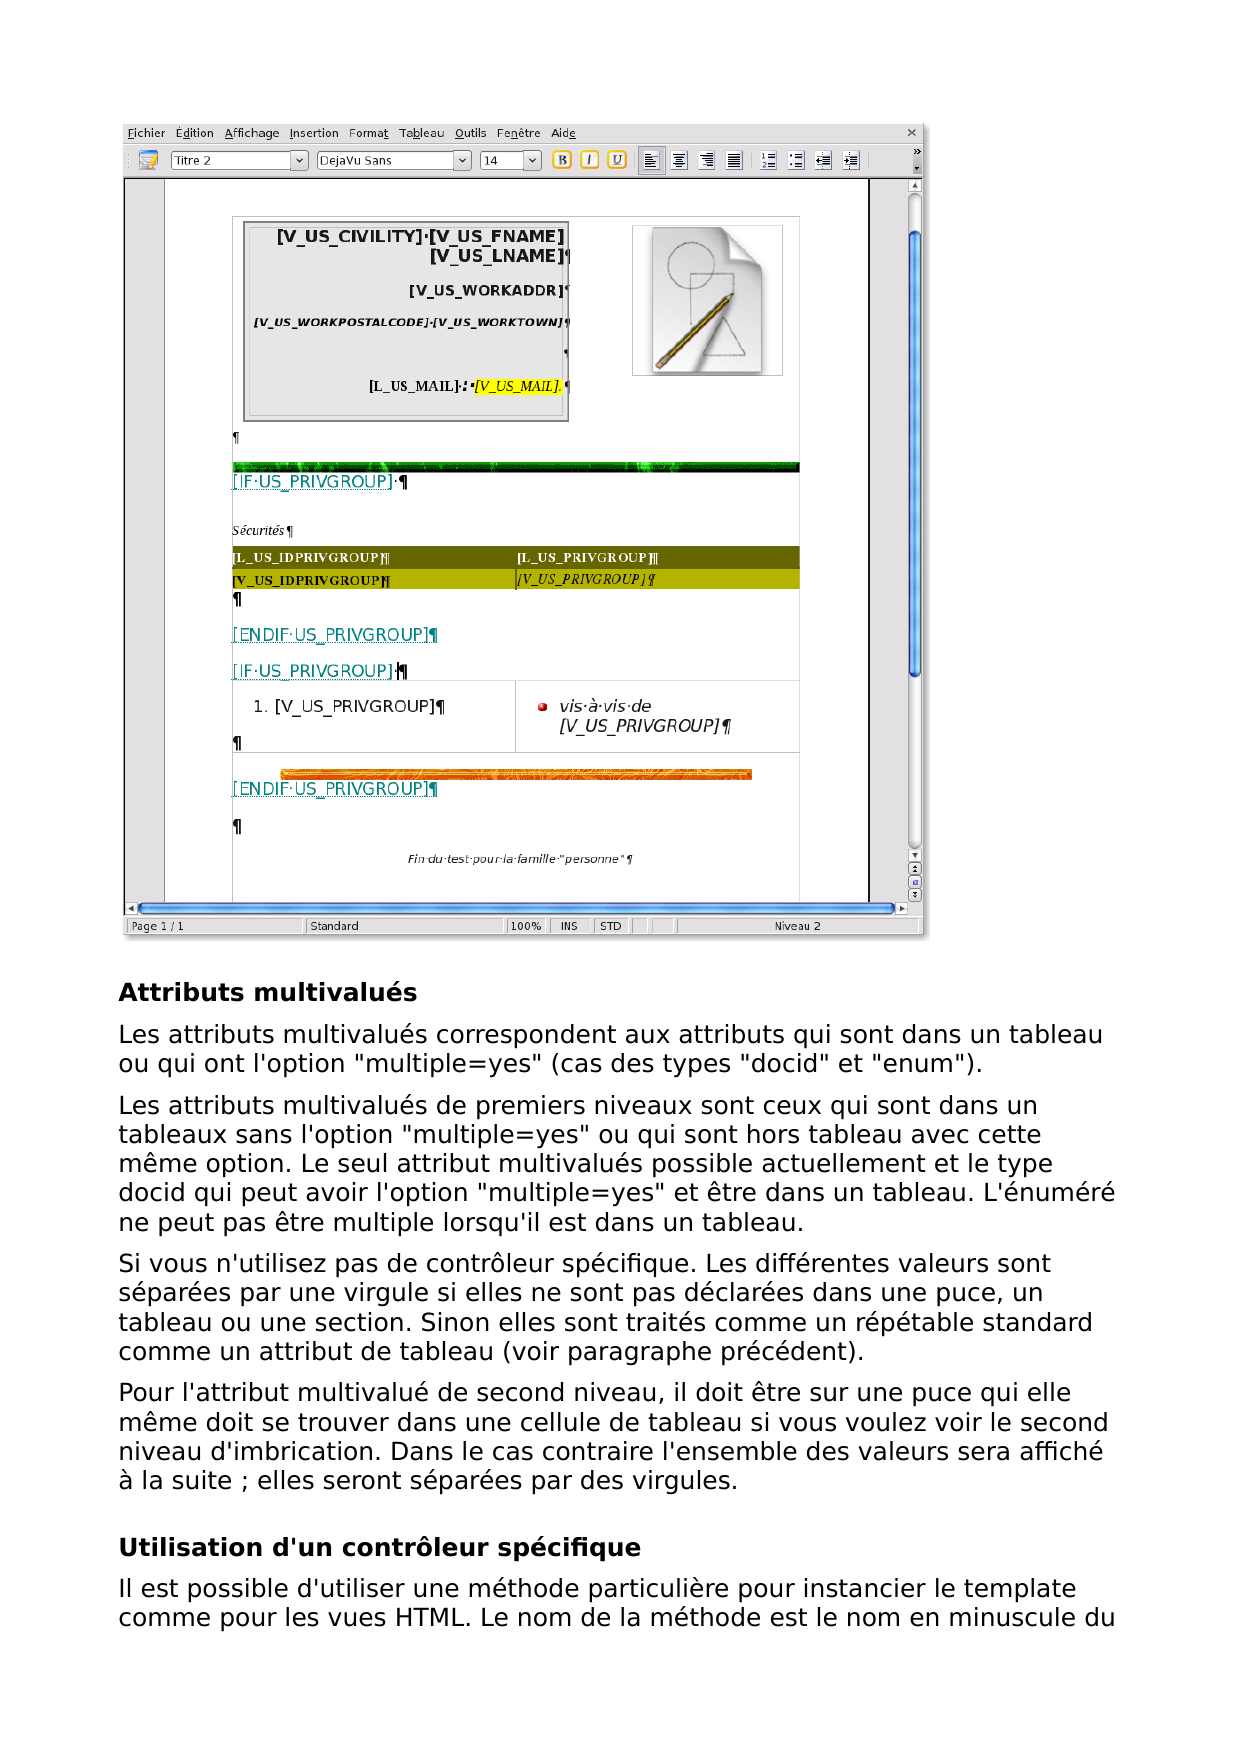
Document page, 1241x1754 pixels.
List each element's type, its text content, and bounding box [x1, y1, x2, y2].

text Si vous n'utilisez pas de contrôleur spécifique. Les différentes valeurs sont séparées par une virgule si elles ne sont pas déclarées dans une puce, un tableau ou une section. Sinon elles sont traités comme un répétable standard comme un attribut de tableau (voir paragraphe précédent). [118, 1249, 1122, 1366]
subtitle Attributs multivalués [118, 979, 1122, 1008]
text Les attributs multivalués correspondent aux attributs qui sont dans un tableau ou qui ont l'option "multiple=yes" (cas des types "docid" et "enum"). [118, 1020, 1122, 1079]
text Pour l'attribut multivalué de second niveau, il doit être sur une puce qui elle même doit se trouver dans une cellule de tableau si vous voulez voir le second niveau d'imbrication. Dans le cas contraire l'ensemble des valeurs sera affiché à la suite ; elles seront séparées par des virgules. [118, 1379, 1122, 1495]
picture [118, 118, 931, 942]
text Il est possible d'utiliser une méthode particulière pour instancier le template comme pour les vues HTML. Le nom de la méthode est le nom en minuscule du [118, 1574, 1122, 1633]
subtitle Utilisation d'un contrôleur spécifique [118, 1533, 1122, 1562]
text Les attributs multivalués de premiers niveaux sont ceux qui sont dans un tableaux sans l'option "multiple=yes" ou qui sont hors tableau avec cette même option. Le seul attribut multivalués possible actuellement et le type docid qui peut avoir l'option "multiple=yes" et être dans un tableau. L'énuméré ne peut pas être multiple lorsqu'il est dans un tableau. [118, 1091, 1122, 1237]
